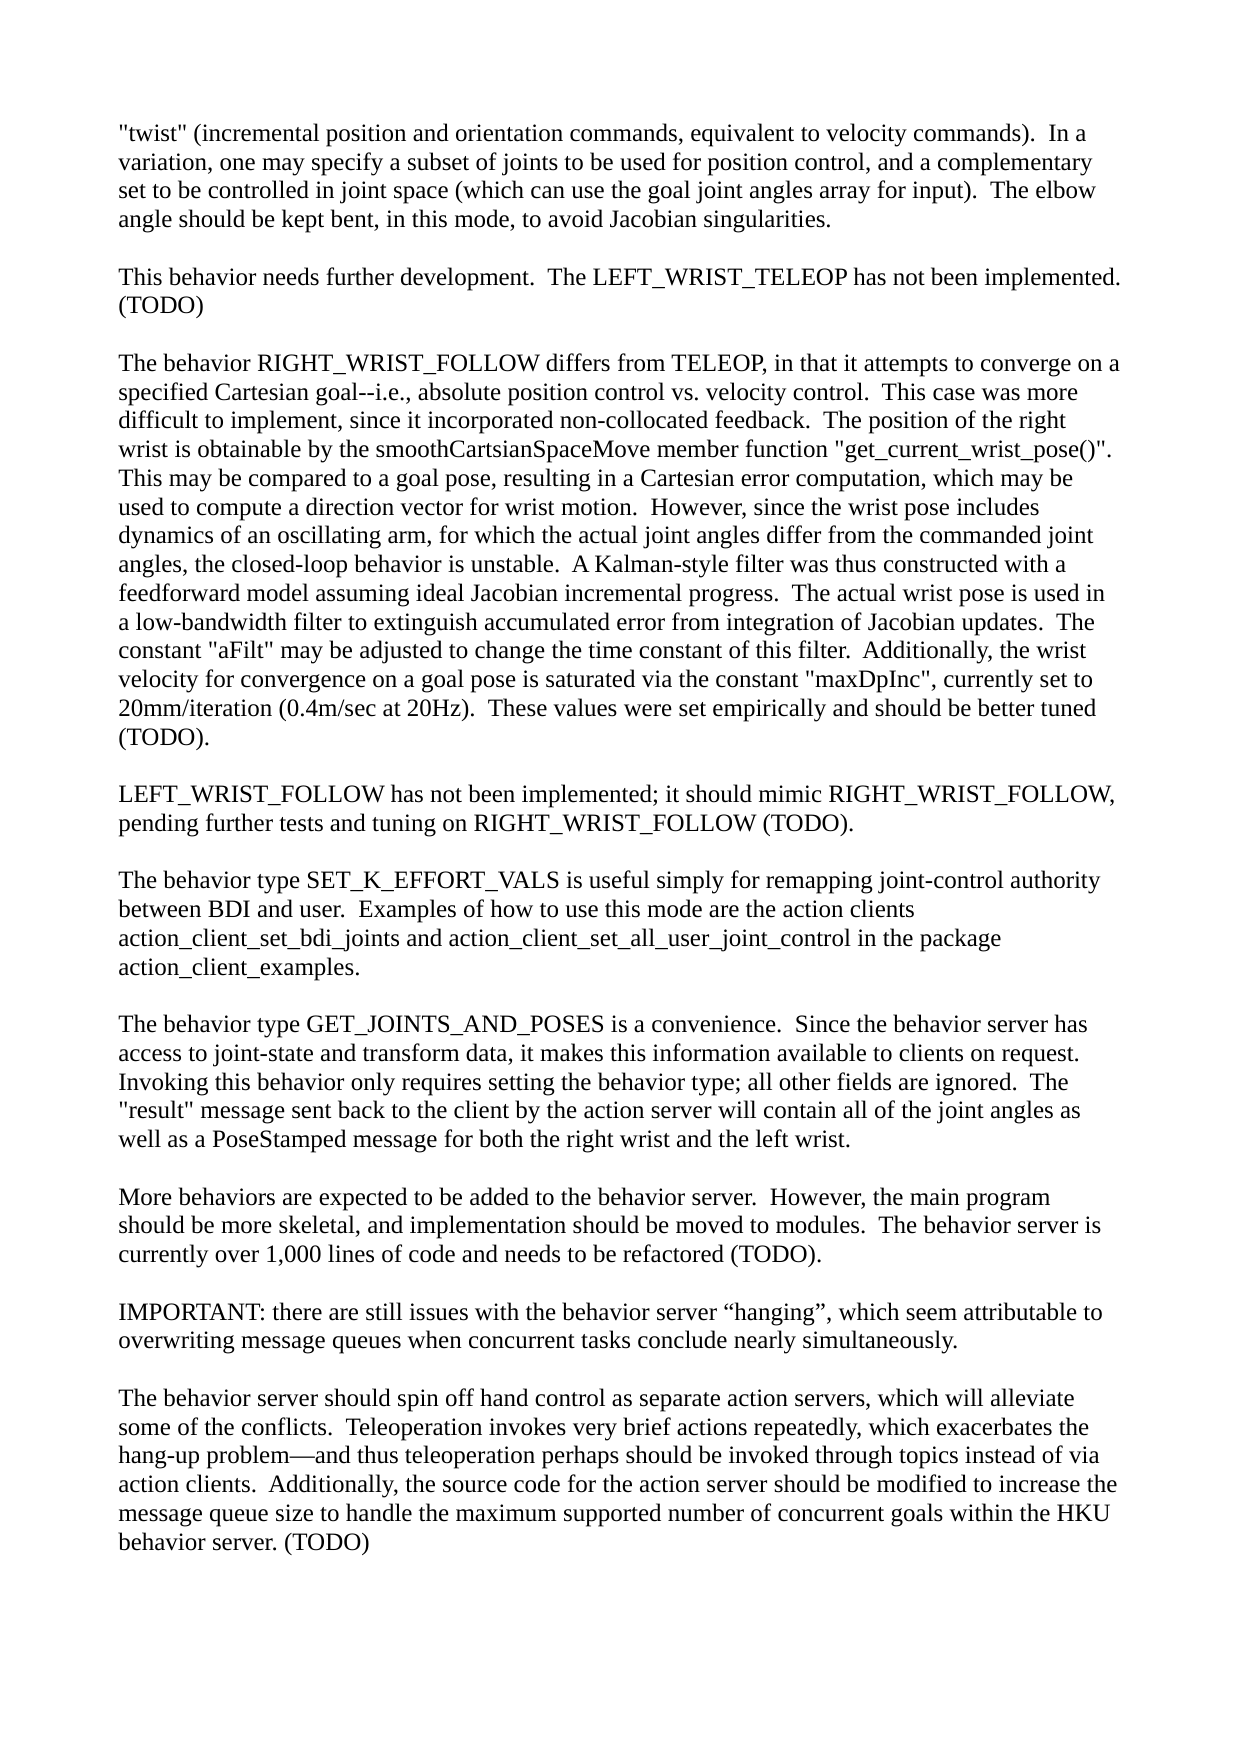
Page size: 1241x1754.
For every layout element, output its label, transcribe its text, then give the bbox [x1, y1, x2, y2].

text LEFT_WRIST_FOLLOW has not been implemented; it should mimic RIGHT_WRIST_FOLLOW, pending further tests and tuning on RIGHT_WRIST_FOLLOW (TODO). [118, 779, 1122, 837]
text The behavior type SET_K_EFFORT_VALS is useful simply for remapping joint-control authority between BDI and user. Examples of how to use this mode are the action clients action_client_set_bdi_joints and action_client_set_all_user_joint_control in the package action_client_examples. [118, 866, 1122, 981]
text This behavior needs further development. The LEFT_WRIST_TELEOP has not been implemented. (TODO) [118, 262, 1122, 319]
text The behavior server should spin off hand control as separate action servers, which will alleviate some of the conflicts. Teleoperation invokes very brief actions repeatedly, which exacerbates the hang-up problem—and thus teleoperation perhaps should be invoked through topics instead of via action clients. Additionally, the source code for the action server should be modified to increase the message queue size to handle the maximum supported number of concurrent goals within the HKU behavior server. (TODO) [118, 1383, 1122, 1556]
text The behavior RIGHT_WRIST_FOLLOW differs from TELEOP, in that it attempts to converge on a specified Cartesian goal--i.e., absolute position control vs. velocity control. This case was more difficult to implement, since it incorporated non-collocated feedback. The position of the right wrist is obtainable by the smoothCartsianSpaceMove member function "get_current_wrist_pose()". This may be compared to a goal pose, resulting in a Cartesian error computation, which may be used to compute a direction vector for wrist motion. However, since the wrist pose includes dynamics of an oscillating arm, for which the actual joint angles differ from the commanded joint angles, the closed-loop behavior is unstable. A Kalman-style filter was thus constructed with a feedforward model assuming ideal Jacobian incremental progress. The actual wrist pose is used in a low-bandwidth filter to extinguish accumulated error from integration of Jacobian updates. The constant "aFilt" may be adjusted to change the time constant of this filter. Additionally, the wrist velocity for convergence on a goal pose is saturated via the constant "maxDpInc", currently set to 20mm/iteration (0.4m/sec at 20Hz). These values were set empirically and should be better tuned (TODO). [118, 348, 1122, 751]
text "twist" (incremental position and orientation commands, equivalent to velocity commands). In a variation, one may specify a subset of joints to be used for position control, and a complementary set to be controlled in joint space (which can use the goal joint angles array for input). The elbow angle should be kept bent, in this mode, to avoid Jacobian singularities. [118, 118, 1122, 233]
text IMPORTANT: there are still issues with the behavior server “hanging”, which seem attributable to overwriting message queues when concurrent tasks conclude nearly simultaneously. [118, 1297, 1122, 1354]
text More behaviors are expected to be added to the behavior server. However, the main program should be more skeletal, and implementation should be moved to modules. The behavior server is currently over 1,000 lines of code and needs to be refactored (TODO). [118, 1182, 1122, 1268]
text The behavior type GET_JOINTS_AND_POSES is a convenience. Since the behavior server has access to joint-state and transform data, it makes this information available to clients on request. Invoking this behavior only requires setting the behavior type; all other fields are ignored. The "result" message sent back to the client by the action server will contain all of the joint angles as well as a PoseStamped message for both the right wrist and the left wrist. [118, 1009, 1122, 1153]
